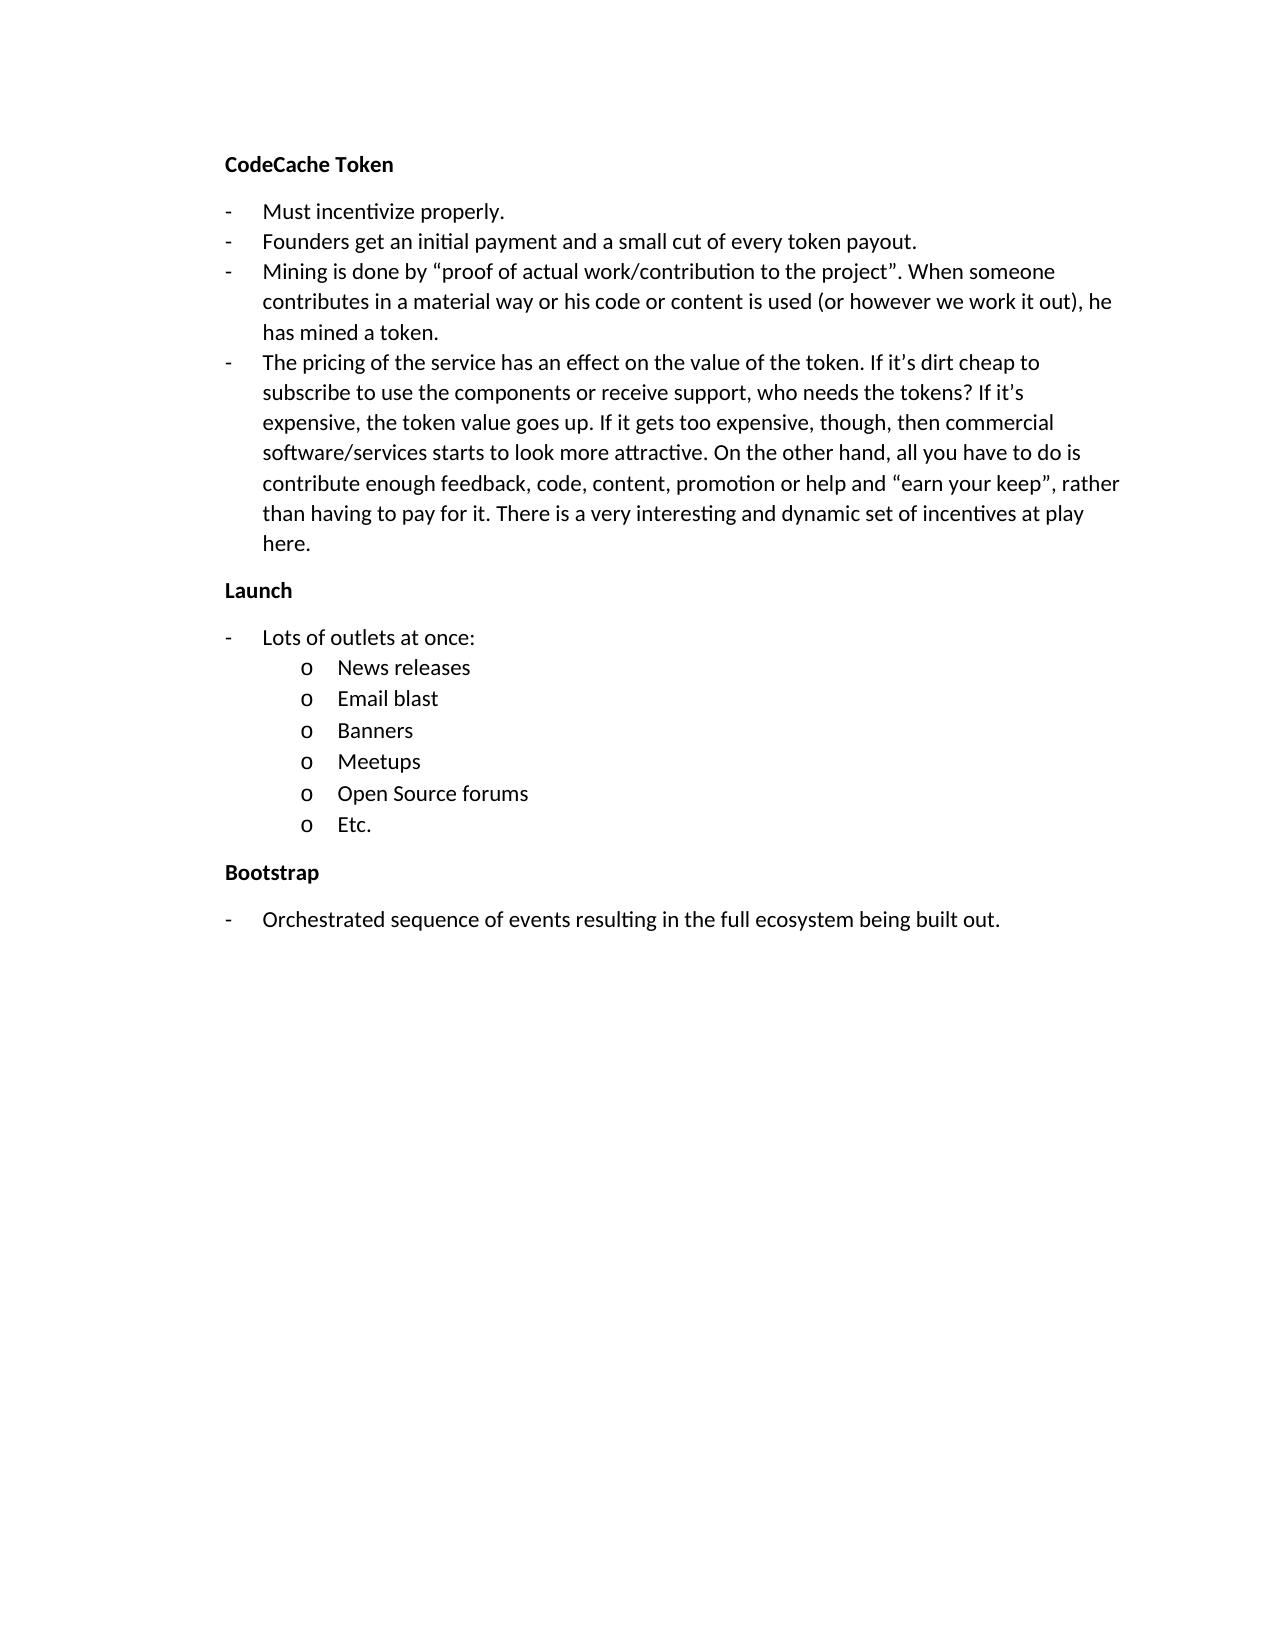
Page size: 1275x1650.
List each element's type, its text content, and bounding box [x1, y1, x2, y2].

text CodeCache Token [150, 150, 1125, 178]
list Must incentivize properly. [225, 197, 1125, 225]
list Banners [300, 716, 1125, 745]
list Meetups [300, 747, 1125, 777]
list Founders get an initial payment and a small cut of every token payout. [225, 227, 1125, 255]
list The pricing of the service has an effect on the value of the token. If it’s dirt cheap to subscribe to use the components or receive support, who needs the tokens? If it’s expensive, the token value goes up. If it gets too expensive, though, then commercial software/services starts to look more attractive. On the other hand, all you have to do is contribute enough feedback, code, content, promotion or help and “earn your keep”, rather than having to pay for it. There is a very interesting and dynamic set of incentives at play here. [225, 348, 1125, 557]
list Etc. [300, 810, 1125, 839]
list Lots of outlets at once: [225, 623, 1125, 651]
list Orchestrated sequence of events resulting in the full ecosystem being built out. [225, 905, 1125, 933]
list Open Source forums [300, 779, 1125, 808]
list News releases [300, 653, 1125, 682]
text Launch [150, 576, 1125, 604]
text Bootstrap [150, 858, 1125, 887]
list Email blast [300, 684, 1125, 714]
list Mining is done by “proof of actual work/contribution to the project”. When someone contributes in a material way or his code or content is used (or however we work it out), he has mined a token. [225, 257, 1125, 346]
